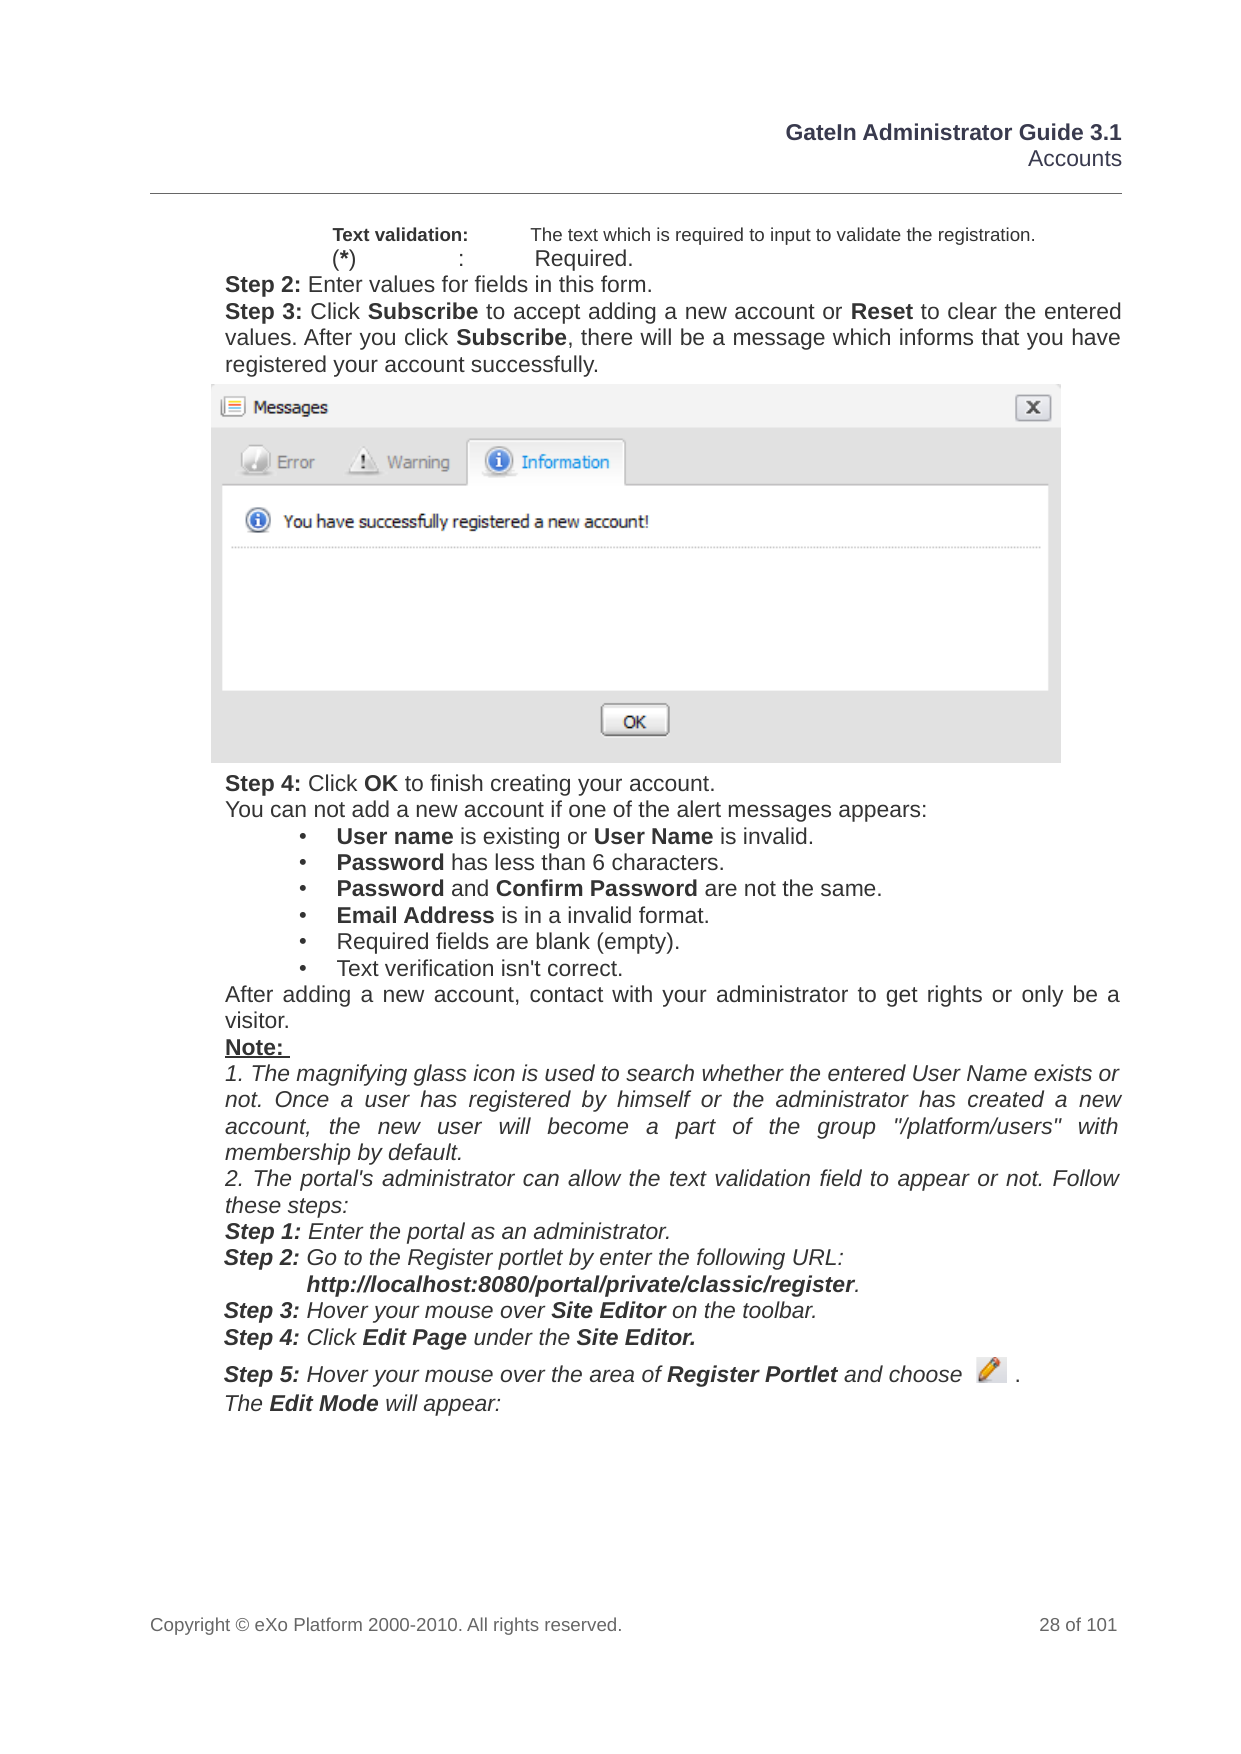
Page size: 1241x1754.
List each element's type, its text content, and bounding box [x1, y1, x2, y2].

list Note: [187, 1033, 1122, 1060]
picture [976, 1357, 1007, 1383]
text (*) : Required. [150, 245, 1122, 271]
text The Edit Mode will appear: [223, 1390, 1122, 1416]
list User name is existing or User Name is invalid. [299, 823, 1122, 849]
list Step 2: Enter values for fields in this form. [187, 271, 1122, 298]
text Step 2: Go to the Register portlet by enter the following URL: [223, 1244, 1122, 1271]
list 2. The portal's administrator can allow the text validation field to appear or not. Follow these steps: [187, 1165, 1122, 1218]
text Step 5: Hover your mouse over the area of Register Portlet and choose . [223, 1350, 1122, 1390]
text Step 3: Hover your mouse over Site Editor on the toolbar. [223, 1297, 1122, 1323]
text http://localhost:8080/portal/private/classic/register. [223, 1271, 1122, 1297]
list Text verification isn't correct. [299, 954, 1122, 981]
list Step 1: Enter the portal as an administrator. [187, 1218, 1122, 1244]
picture [211, 384, 1061, 763]
list Step 3: Click Subscribe to accept adding a new account or Reset to clear the entered values. After you click Subscribe, there will be a message which informs that you have registered your account successfully. [187, 298, 1122, 377]
list Password and Confirm Password are not the same. [299, 875, 1122, 902]
list Email Address is in a invalid format. [299, 902, 1122, 928]
list Required fields are blank (empty). [299, 928, 1122, 954]
list Password has less than 6 characters. [299, 849, 1122, 875]
list 1. The magnifying glass icon is used to search whether the entered User Name exists or not. Once a user has registered by himself or the administrator has created a new account, the new user will become a part of the group "/platform/users" with membership by default. [187, 1060, 1122, 1165]
text Step 4: Click Edit Page under the Site Editor. [223, 1323, 1122, 1350]
list Step 4: Click OK to finish creating your account. [187, 377, 1122, 796]
list You can not add a new account if one of the alert messages appears: [187, 796, 1122, 823]
list After adding a new account, contact with your administrator to get rights or only be a visitor. [187, 981, 1122, 1033]
text Text validation: The text which is required to input to validate the registration. [332, 223, 1122, 245]
